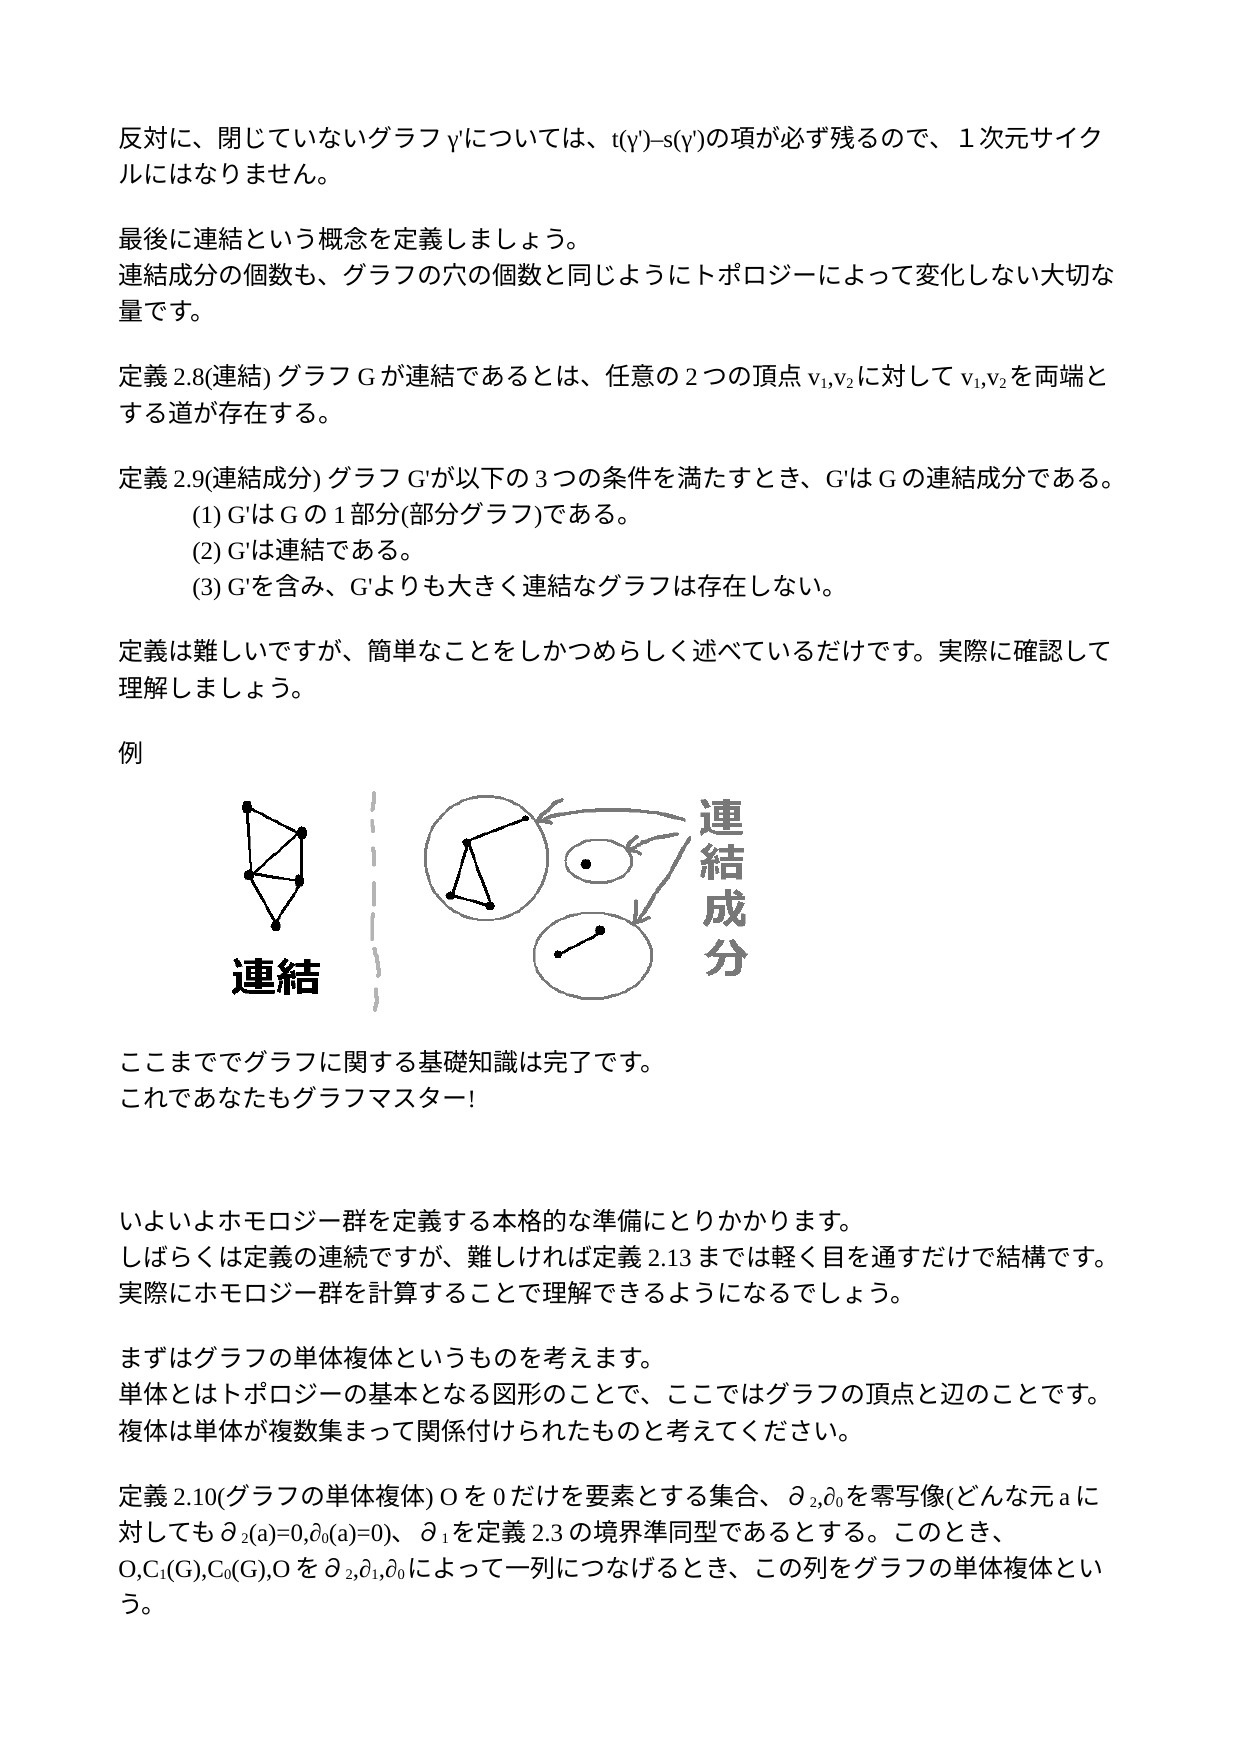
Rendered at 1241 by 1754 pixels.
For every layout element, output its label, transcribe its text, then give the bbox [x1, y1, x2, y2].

text しばらくは定義の連続ですが、難しければ定義2.13までは軽く目を通すだけで結構です。実際にホモロジー群を計算することで理解できるようになるでしょう。 [118, 1237, 1122, 1310]
text (2) G'は連結である。 (3) G'を含み、G'よりも大きく連結なグラフは存在しない。 [118, 531, 1122, 603]
text 連結成分の個数も、グラフの穴の個数と同じようにトポロジーによって変化しない大切な量です。 [118, 256, 1122, 328]
text 単体とはトポロジーの基本となる図形のことで、ここではグラフの頂点と辺のことです。 [118, 1375, 1122, 1411]
text 定義2.10(グラフの単体複体) Oを0だけを要素とする集合、∂2,∂0を零写像(どんな元aに対しても∂2(a)=0,∂0(a)=0)、∂1を定義2.3の境界準同型であるとする。このとき、O,C1(G),C0(G),Oを∂2,∂1,∂0によって一列につなげるとき、この列をグラフの単体複体という。 [118, 1476, 1122, 1621]
text いよいよホモロジー群を定義する本格的な準備にとりかかります。 [118, 1201, 1122, 1237]
text これであなたもグラフマスター! [118, 1078, 1122, 1115]
text 反対に、閉じていないグラフγ'については、t(γ')–s(γ')の項が必ず残るので、１次元サイクルにはなりません。 [118, 118, 1122, 191]
text 最後に連結という概念を定義しましょう。 [118, 219, 1122, 256]
text 定義は難しいですが、簡単なことをしかつめらしく述べているだけです。実際に確認して理解しましょう。 [118, 632, 1122, 704]
text まずはグラフの単体複体というものを考えます。 [118, 1338, 1122, 1375]
text ここまででグラフに関する基礎知識は完了です。 [118, 1042, 1122, 1078]
picture [206, 779, 776, 1014]
text 定義2.8(連結) グラフGが連結であるとは、任意の2つの頂点v1,v2に対してv1,v2を両端とする道が存在する。 [118, 357, 1122, 429]
text 例 [118, 733, 1122, 769]
text (1) G'はGの1部分(部分グラフ)である。 [118, 494, 1122, 531]
text 複体は単体が複数集まって関係付けられたものと考えてください。 [118, 1411, 1122, 1447]
text 定義2.9(連結成分) グラフG'が以下の3つの条件を満たすとき、G'はGの連結成分である。 [118, 458, 1122, 494]
